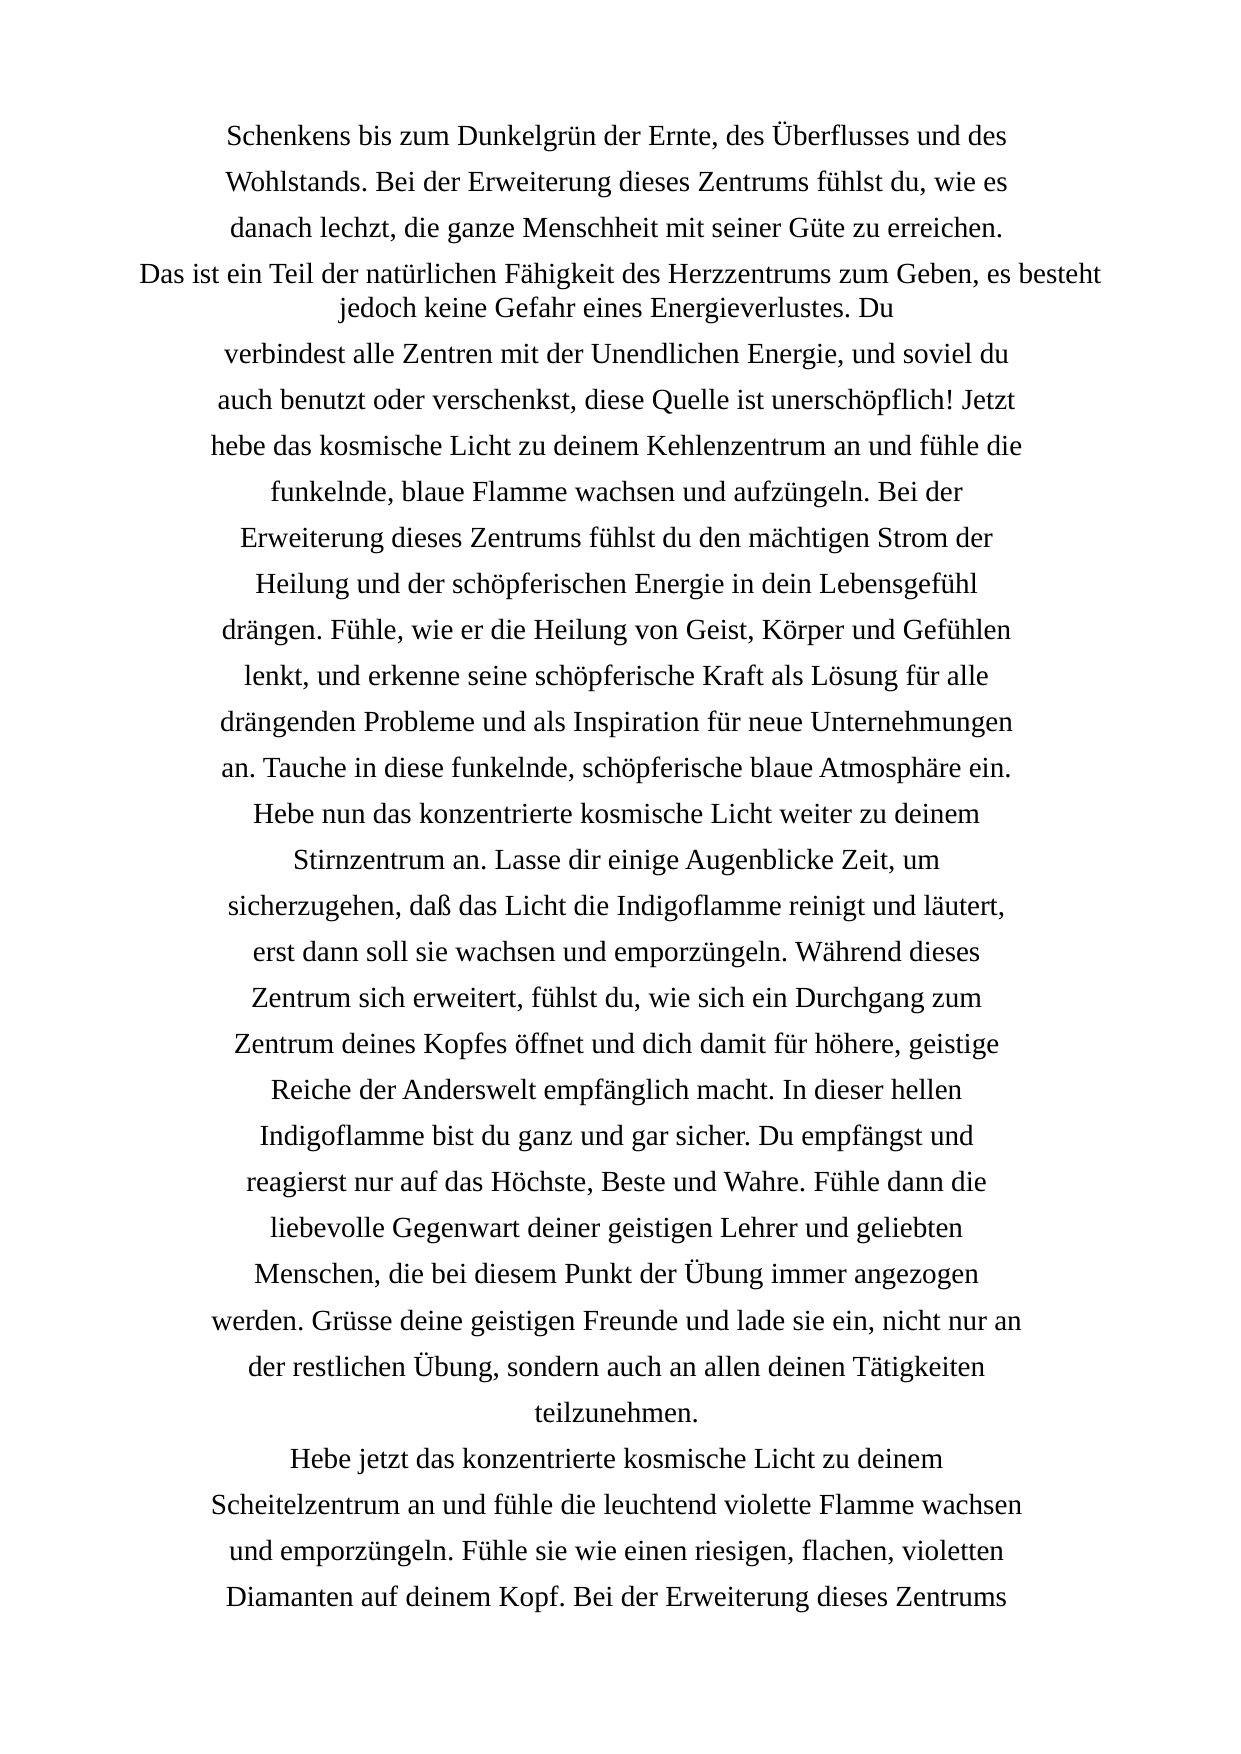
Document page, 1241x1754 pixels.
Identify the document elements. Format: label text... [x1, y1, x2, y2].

text drängen. Fühle, wie er die Heilung von Geist, Körper und Gefühlen [118, 612, 1122, 646]
text funkelnde, blaue Flamme wachsen und aufzüngeln. Bei der [118, 474, 1122, 507]
text Heilung und der schöpferischen Energie in dein Lebensgefühl [118, 566, 1122, 599]
text Indigoflamme bist du ganz und gar sicher. Du empfängst und [118, 1118, 1122, 1152]
text Hebe jetzt das konzentrierte kosmische Licht zu deinem [118, 1441, 1122, 1474]
text und emporzüngeln. Fühle sie wie einen riesigen, flachen, violetten [118, 1533, 1122, 1566]
text Menschen, die bei diesem Punkt der Übung immer angezogen [118, 1257, 1122, 1290]
text Schenkens bis zum Dunkelgrün der Ernte, des Überflusses und des [118, 118, 1122, 152]
text drängenden Probleme und als Inspiration für neue Unternehmungen [118, 704, 1122, 738]
text erst dann soll sie wachsen und emporzüngeln. Während dieses [118, 934, 1122, 968]
text der restlichen Übung, sondern auch an allen deinen Tätigkeiten [118, 1349, 1122, 1382]
text verbindest alle Zentren mit der Unendlichen Energie, und soviel du [118, 336, 1122, 369]
text werden. Grüsse deine geistigen Freunde und lade sie ein, nicht nur an [118, 1303, 1122, 1336]
text Scheitelzentrum an und fühle die leuchtend violette Flamme wachsen [118, 1487, 1122, 1520]
text Zentrum deines Kopfes öffnet und dich damit für höhere, geistige [118, 1026, 1122, 1060]
text sicherzugehen, daß das Licht die Indigoflamme reinigt und läutert, [118, 888, 1122, 922]
text Das ist ein Teil der natürlichen Fähigkeit des Herzzentrums zum Geben, es besteht jedoch keine Gefahr eines Energieverlustes. Du [118, 256, 1122, 323]
text reagierst nur auf das Höchste, Beste und Wahre. Fühle dann die [118, 1164, 1122, 1198]
text Reiche der Anderswelt empfänglich macht. In dieser hellen [118, 1072, 1122, 1106]
text auch benutzt oder verschenkst, diese Quelle ist unerschöpflich! Jetzt [118, 382, 1122, 415]
text Wohlstands. Bei der Erweiterung dieses Zentrums fühlst du, wie es [118, 164, 1122, 198]
text Erweiterung dieses Zentrums fühlst du den mächtigen Strom der [118, 520, 1122, 553]
text Diamanten auf deinem Kopf. Bei der Erweiterung dieses Zentrums [118, 1579, 1122, 1612]
text Zentrum sich erweitert, fühlst du, wie sich ein Durchgang zum [118, 980, 1122, 1014]
text liebevolle Gegenwart deiner geistigen Lehrer und geliebten [118, 1211, 1122, 1244]
text Stirnzentrum an. Lasse dir einige Augenblicke Zeit, um [118, 842, 1122, 876]
text hebe das kosmische Licht zu deinem Kehlenzentrum an und fühle die [118, 428, 1122, 461]
text lenkt, und erkenne seine schöpferische Kraft als Lösung für alle [118, 658, 1122, 692]
text an. Tauche in diese funkelnde, schöpferische blaue Atmosphäre ein. [118, 750, 1122, 784]
text danach lechzt, die ganze Menschheit mit seiner Güte zu erreichen. [118, 210, 1122, 244]
text teilzunehmen. [118, 1395, 1122, 1428]
text Hebe nun das konzentrierte kosmische Licht weiter zu deinem [118, 796, 1122, 830]
